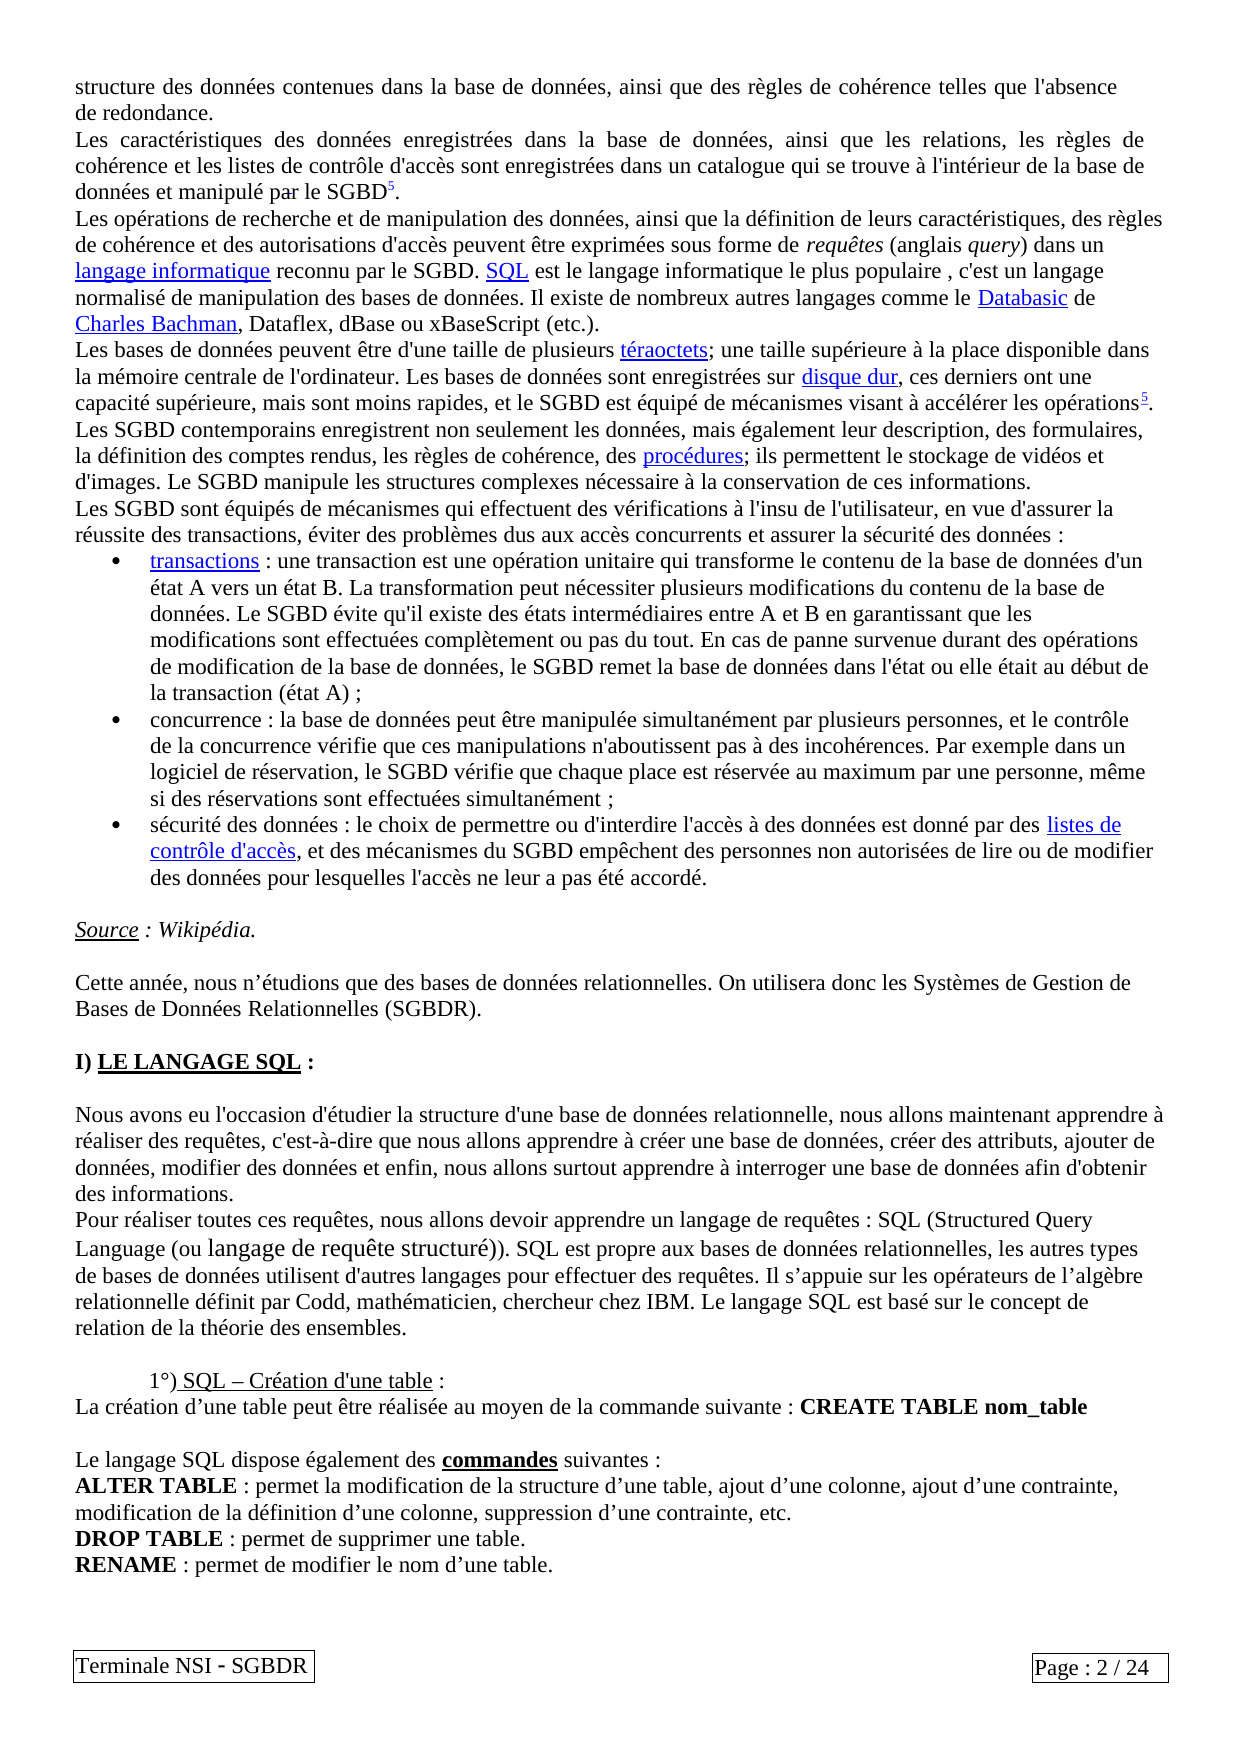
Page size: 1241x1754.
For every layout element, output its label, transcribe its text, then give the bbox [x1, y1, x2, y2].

text Cette année, nous n’étudions que des bases de données relationnelles. On utilisera donc les Systèmes de Gestion de Bases de Données Relationnelles (SGBDR). [75, 969, 1134, 1022]
list LE LANGAGE SQL : [75, 1048, 1188, 1074]
text Les opérations de recherche et de manipulation des données, ainsi que la définition de leurs caractéristiques, des règles de cohérence et des autorisations d'accès peuvent être exprimées sous forme de requêtes (anglais query) dans un langage informatique reconnu par le SGBD. SQL est le langage informatique le plus populaire , c'est un langage normalisé de manipulation des bases de données. Il existe de nombreux autres langages comme le Databasic de Charles Bachman, Dataflex, dBase ou xBaseScript (etc.). [75, 205, 1165, 337]
text ALTER TABLE : permet la modification de la structure d’une table, ajout d’une colonne, ajout d’une contrainte, modification de la définition d’une colonne, suppression d’une contrainte, etc. [75, 1472, 1121, 1525]
text 1°) SQL – Création d'une table : [149, 1367, 1188, 1393]
text Les caractéristiques des données enregistrées dans la base de données, ainsi que les relations, les règles de cohérence et les listes de contrôle d'accès sont enregistrées dans un catalogue qui se trouve à l'intérieur de la base de données et manipulé par le SGBD5. [75, 126, 1146, 205]
text La création d’une table peut être réalisée au moyen de la commande suivante : CREATE TABLE nom_table [75, 1393, 1188, 1420]
list sécurité des données : le choix de permettre ou d'interdire l'accès à des données est donné par des listes de contrôle d'accès, et des mécanismes du SGBD empêchent des personnes non autorisées de lire ou de modifier des données pour lesquelles l'accès ne leur a pas été accordé. [112, 811, 1154, 890]
text RENAME : permet de modifier le nom d’une table. [75, 1551, 1188, 1578]
list transactions : une transaction est une opération unitaire qui transforme le contenu de la base de données d'un état A vers un état B. La transformation peut nécessiter plusieurs modifications du contenu de la base de données. Le SGBD évite qu'il existe des états intermédiaires entre A et B en garantissant que les modifications sont effectuées complètement ou pas du tout. En cas de panne survenue durant des opérations de modification de la base de données, le SGBD remet la base de données dans l'état ou elle était au début de la transaction (état A) ; [112, 547, 1165, 706]
text Pour réaliser toutes ces requêtes, nous allons devoir apprendre un langage de requêtes : SQL (Structured Query Language (ou langage de requête structuré)). SQL est propre aux bases de données relationnelles, les autres types de bases de données utilisent d'autres langages pour effectuer des requêtes. Il s’appuie sur les opérateurs de l’algèbre relationnelle définit par Codd, mathématicien, chercheur chez IBM. Le langage SQL est basé sur le concept de relation de la théorie des ensembles. [75, 1207, 1146, 1341]
text Les bases de données peuvent être d'une taille de plusieurs téraoctets; une taille supérieure à la place disponible dans la mémoire centrale de l'ordinateur. Les bases de données sont enregistrées sur disque dur, ces derniers ont une capacité supérieure, mais sont moins rapides, et le SGBD est équipé de mécanismes visant à accélérer les opérations5. Les SGBD contemporains enregistrent non seulement les données, mais également leur description, des formulaires, la définition des comptes rendus, les règles de cohérence, des procédures; ils permettent le stockage de vidéos et d'images. Le SGBD manipule les structures complexes nécessaire à la conservation de ces informations. [75, 337, 1165, 495]
text Nous avons eu l'occasion d'étudier la structure d'une base de données relationnelle, nous allons maintenant apprendre à réaliser des requêtes, c'est-à-dire que nous allons apprendre à créer une base de données, créer des attributs, ajouter de données, modifier des données et enfin, nous allons surtout apprendre à interroger une base de données afin d'obtenir des informations. [75, 1101, 1166, 1206]
list concurrence : la base de données peut être manipulée simultanément par plusieurs personnes, et le contrôle de la concurrence vérifie que ces manipulations n'aboutissent pas à des incohérences. Par exemple dans un logiciel de réservation, le SGBD vérifie que chaque place est réservée au maximum par une personne, même si des réservations sont effectuées simultanément ; [112, 706, 1157, 811]
text Le langage SQL dispose également des commandes suivantes : [75, 1446, 1188, 1472]
text structure des données contenues dans la base de données, ainsi que des règles de cohérence telles que l'absence de redondance. [75, 73, 1119, 126]
text Les SGBD sont équipés de mécanismes qui effectuent des vérifications à l'insu de l'utilisateur, en vue d'assurer la réussite des transactions, éviter des problèmes dus aux accès concurrents et assurer la sécurité des données : [75, 495, 1116, 547]
text DROP TABLE : permet de supprimer une table. [75, 1525, 1188, 1551]
text Source : Wikipédia. [75, 916, 1188, 943]
